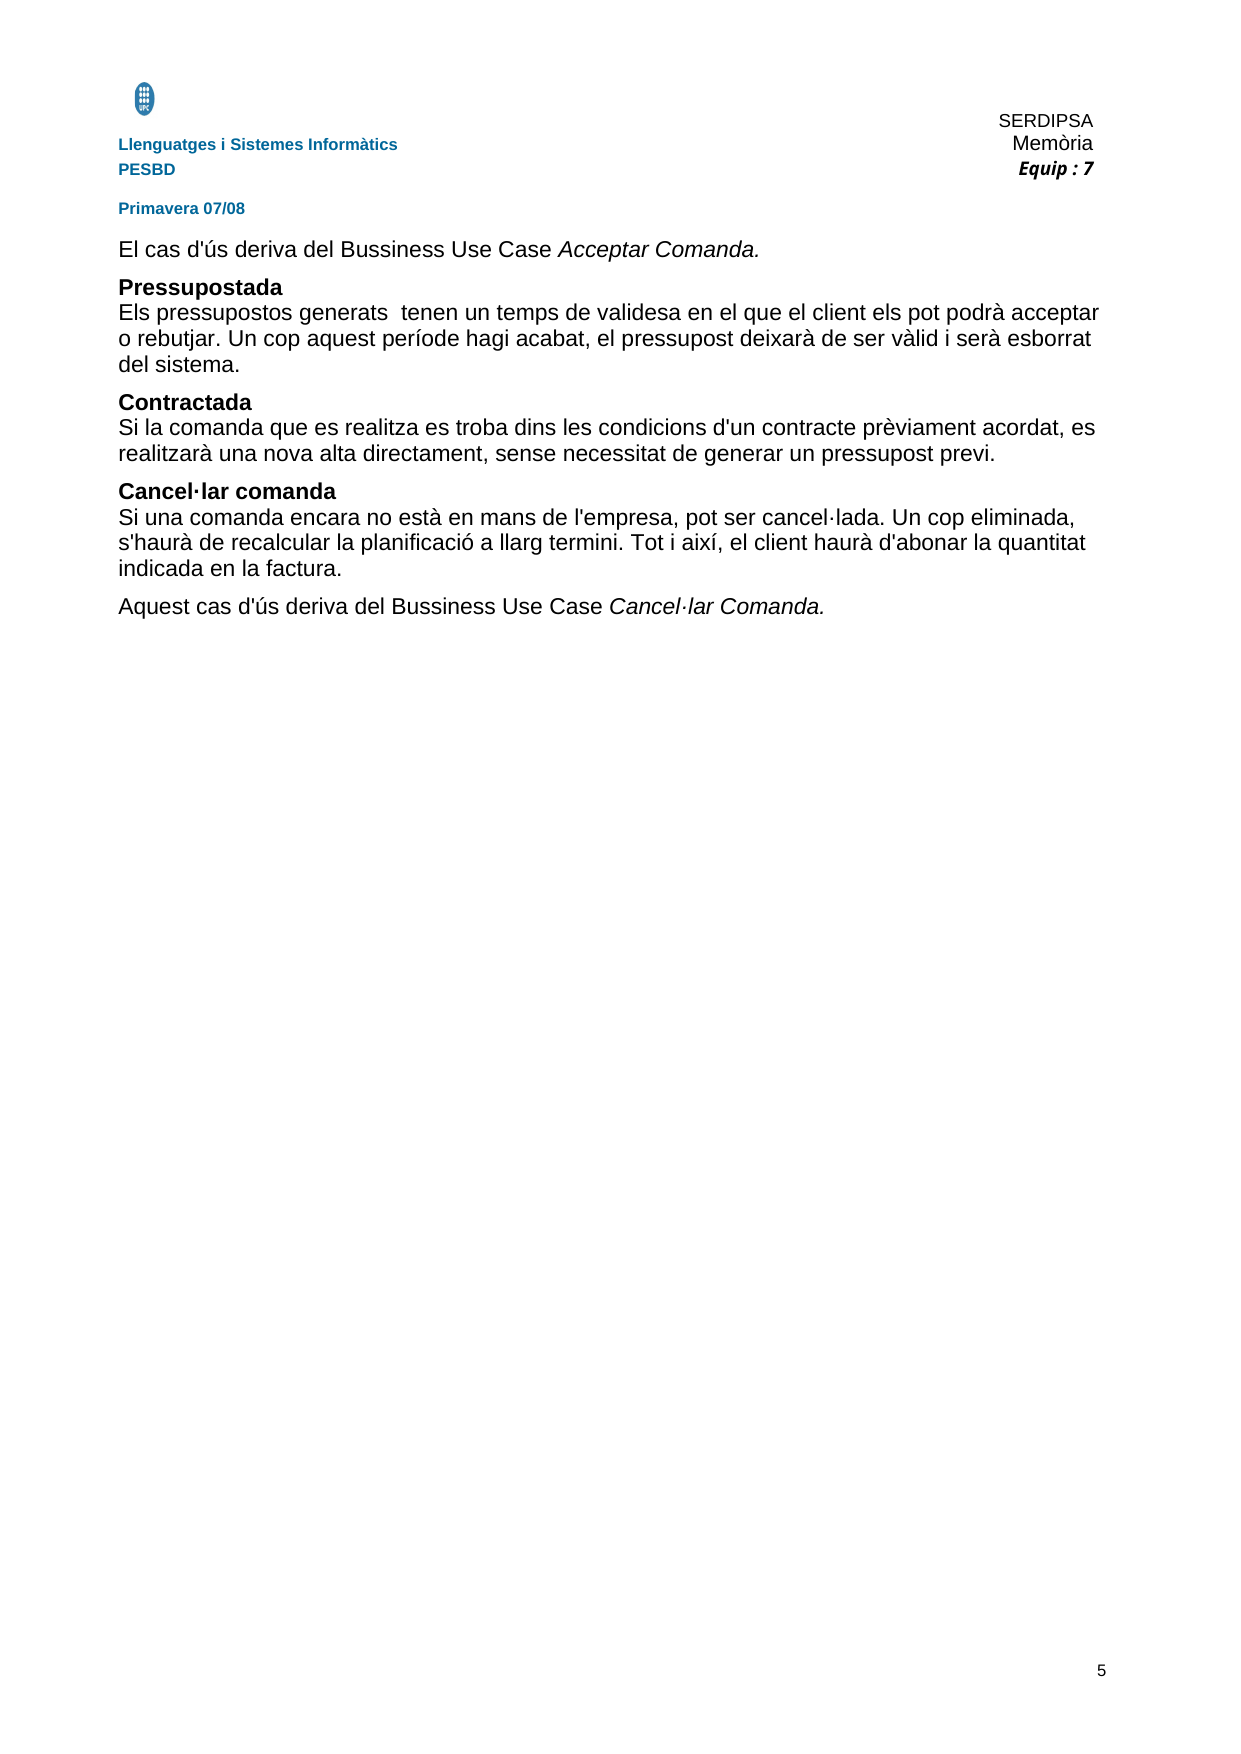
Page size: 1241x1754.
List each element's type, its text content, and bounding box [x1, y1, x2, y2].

text Si una comanda encara no està en mans de l'empresa, pot ser cancel·lada. Un cop eliminada, s'haurà de recalcular la planificació a llarg termini. Tot i així, el client haurà d'abonar la quantitat indicada en la factura. [118, 504, 1106, 581]
subtitle Contractada [118, 389, 1106, 415]
text El cas d'ús deriva del Bussiness Use Case Acceptar Comanda. [118, 236, 1106, 262]
text Aquest cas d'ús deriva del Bussiness Use Case Cancel·lar Comanda. [118, 594, 1106, 619]
text Els pressupostos generats tenen un temps de validesa en el que el client els pot podrà acceptar o rebutjar. Un cop aquest període hagi acabat, el pressupost deixarà de ser vàlid i serà esborrat del sistema. [118, 300, 1106, 377]
subtitle Pressupostada [118, 274, 1106, 300]
subtitle Cancel·lar comanda [118, 479, 1106, 504]
text Si la comanda que es realitza es troba dins les condicions d'un contracte prèviament acordat, es realitzarà una nova alta directament, sense necessitat de generar un pressupost previ. [118, 415, 1106, 466]
